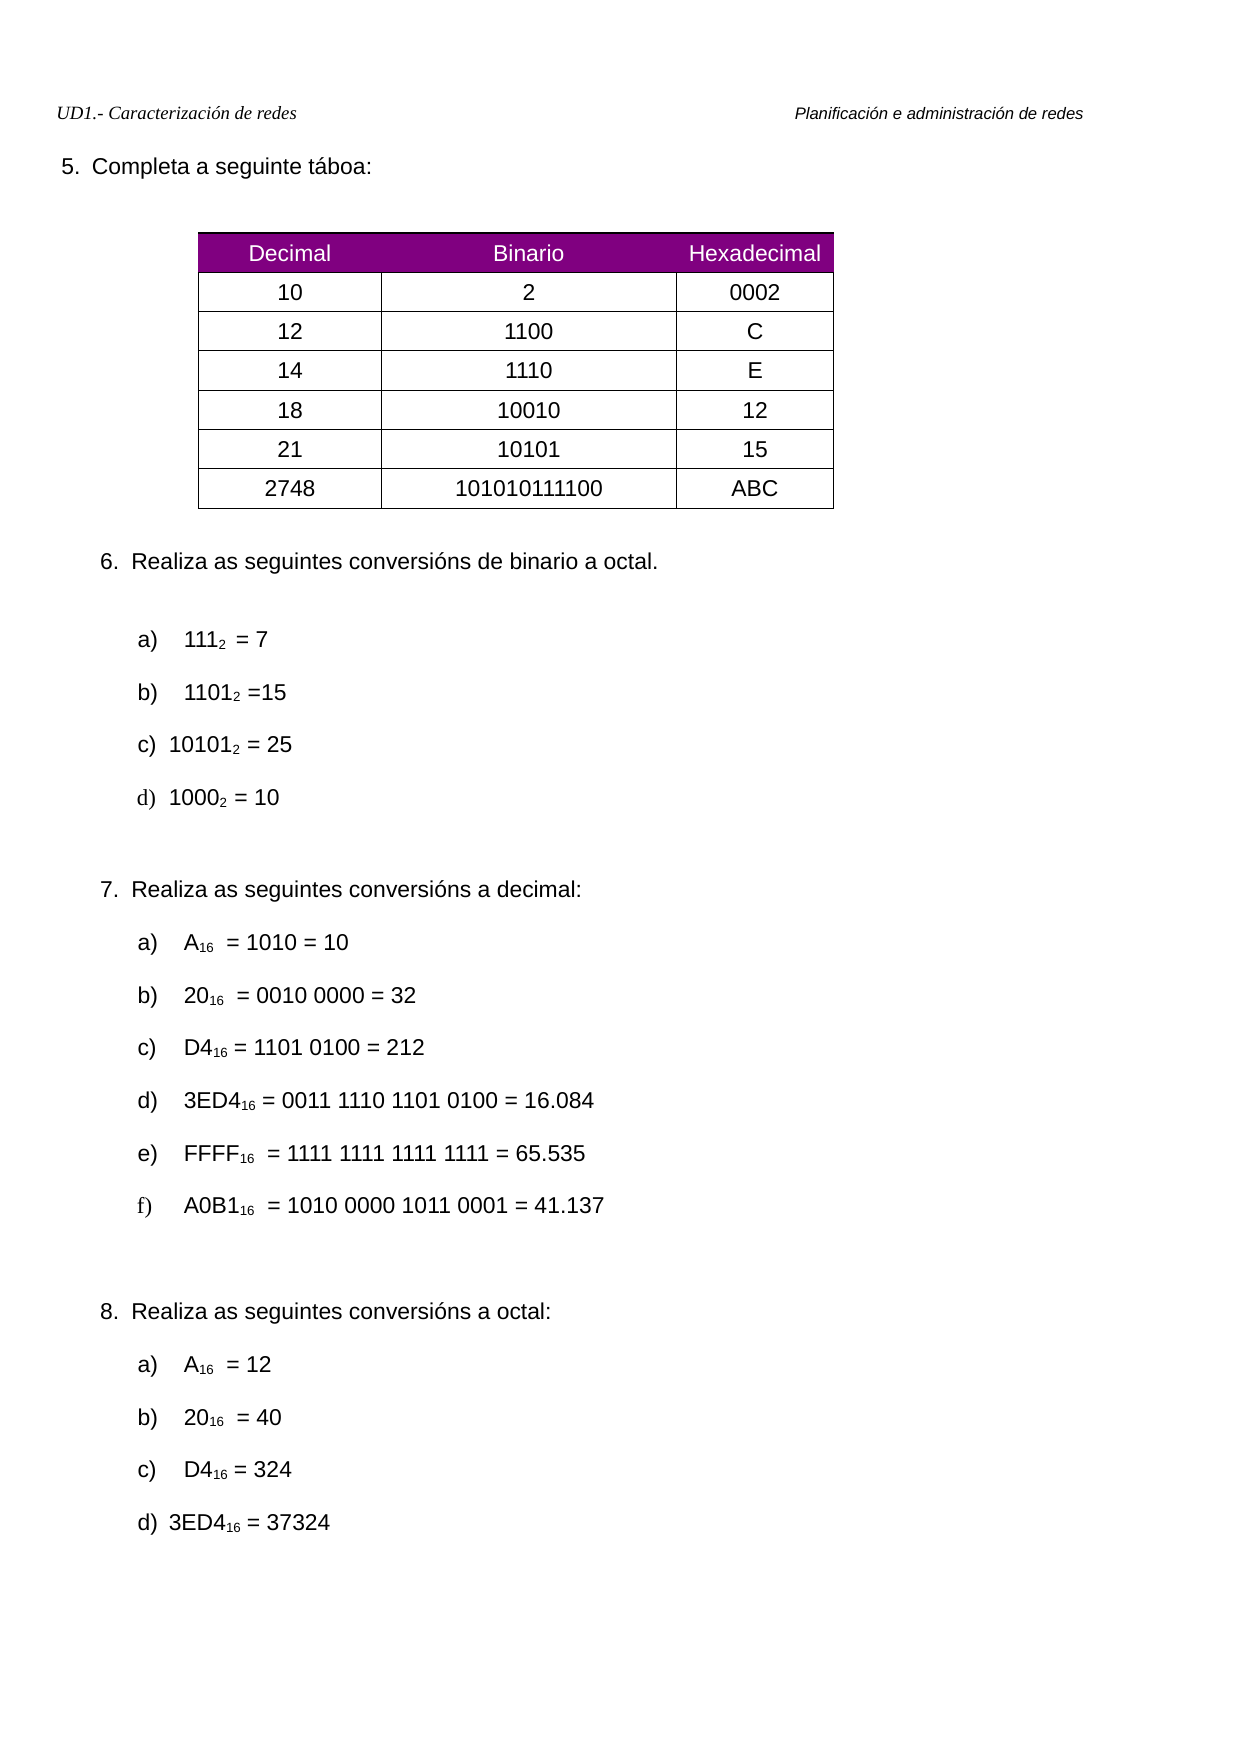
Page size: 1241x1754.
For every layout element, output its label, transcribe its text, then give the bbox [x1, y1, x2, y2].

table_cell 10010 [382, 391, 676, 429]
table_header Binario [381, 234, 676, 272]
list 101012 = 25 [131, 731, 1158, 757]
list 1112 = 7 [131, 626, 1158, 652]
table_cell 1110 [382, 351, 676, 390]
list Realiza as seguintes conversións de binario a octal. [93, 548, 1158, 574]
list A16 = 1010 = 10 [131, 929, 1158, 955]
table_cell 1100 [382, 312, 676, 350]
list 11012 =15 [131, 678, 1158, 705]
table_header Hexadecimal [676, 234, 834, 272]
table_cell 12 [199, 312, 381, 350]
list Realiza as seguintes conversións a octal: [93, 1298, 1158, 1324]
table_cell E [677, 351, 833, 390]
list FFFF16 = 1111 1111 1111 1111 = 65.535 [131, 1140, 1158, 1166]
table_cell 10 [199, 273, 381, 311]
list 10002 = 10 [131, 784, 1158, 810]
table_cell 18 [199, 391, 381, 429]
table_cell 2748 [199, 469, 381, 507]
table_cell 10101 [382, 430, 676, 468]
list A0B116 = 1010 0000 1011 0001 = 41.137 [131, 1192, 1158, 1219]
table_cell 12 [677, 391, 833, 429]
list 3ED416 = 0011 1110 1101 0100 = 16.084 [131, 1087, 1158, 1113]
list 3ED416 = 37324 [131, 1509, 1158, 1535]
table_cell 0002 [677, 273, 833, 311]
list Realiza as seguintes conversións a decimal: [93, 876, 1158, 903]
table_cell ABC [677, 469, 833, 507]
table_cell C [677, 312, 833, 350]
table_cell 2 [382, 273, 676, 311]
list 2016 = 40 [131, 1403, 1158, 1430]
list A16 = 12 [131, 1351, 1158, 1377]
table_cell 15 [677, 430, 833, 468]
table_header Decimal [198, 234, 381, 272]
list D416 = 1101 0100 = 212 [131, 1034, 1158, 1061]
list Completa a seguinte táboa: [55, 153, 1158, 179]
table_cell 101010111100 [382, 469, 676, 507]
list 2016 = 0010 0000 = 32 [131, 982, 1158, 1008]
table_cell 14 [199, 351, 381, 390]
table_cell 21 [199, 430, 381, 468]
list D416 = 324 [131, 1456, 1158, 1483]
